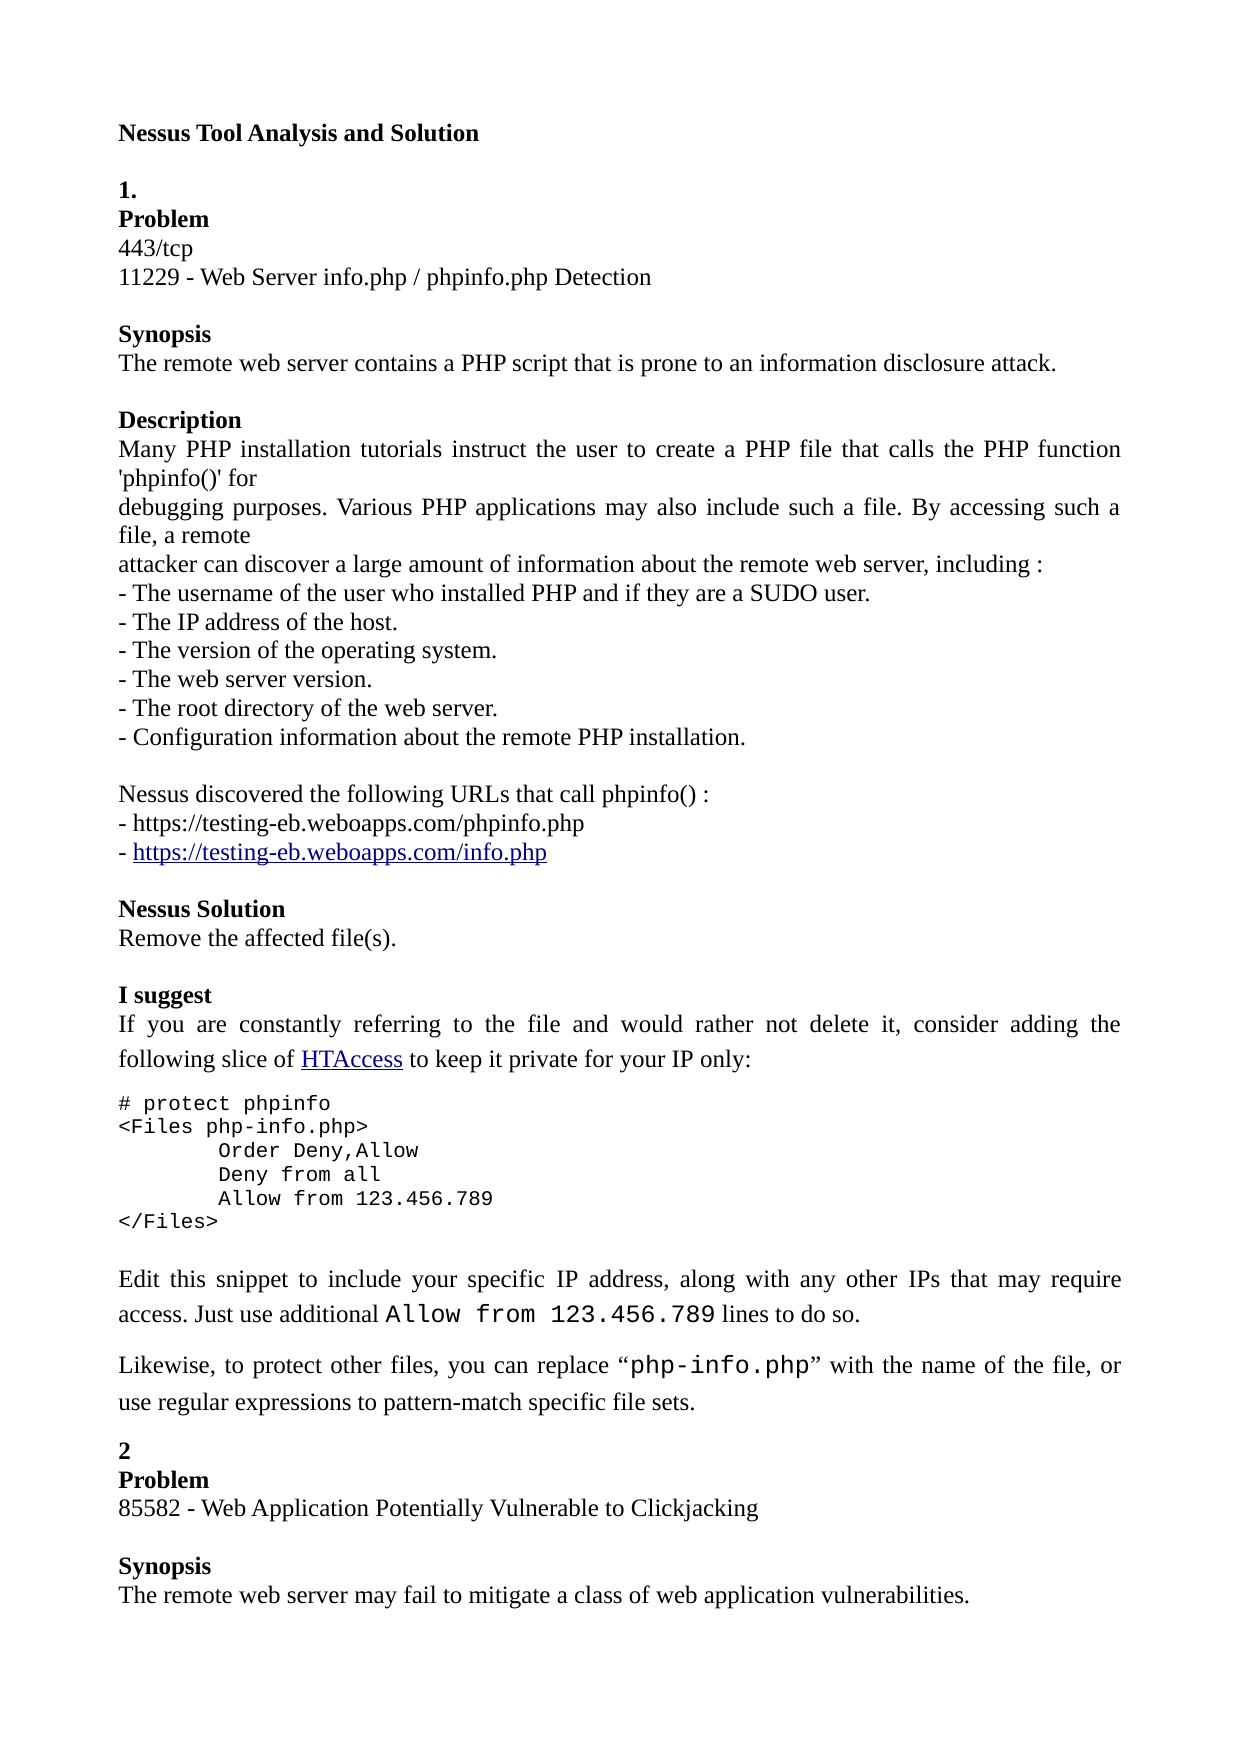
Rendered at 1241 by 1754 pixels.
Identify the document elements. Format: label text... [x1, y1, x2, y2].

text 2 [118, 1436, 1122, 1465]
text 85582 - Web Application Potentially Vulnerable to Clickjacking [118, 1493, 1122, 1522]
text <Files php-info.php> [118, 1117, 1122, 1140]
text The remote web server contains a PHP script that is prone to an information disclosure attack. [118, 348, 1122, 377]
text The remote web server may fail to mitigate a class of web application vulnerabilities. [118, 1580, 1122, 1608]
text Problem [118, 204, 1122, 233]
text Deny from all [118, 1164, 1122, 1187]
text Likewise, to protect other files, you can replace “php-info.php” with the name of the file, or use regular expressions to pattern-match specific file sets. [118, 1350, 1122, 1416]
text - The IP address of the host. [118, 607, 1122, 636]
text Nessus Solution [118, 894, 1122, 923]
text Problem [118, 1465, 1122, 1493]
text Nessus discovered the following URLs that call phpinfo() : [118, 779, 1122, 808]
text Allow from 123.456.789 [118, 1187, 1122, 1211]
text I suggest [118, 981, 1122, 1009]
text Nessus Tool Analysis and Solution [118, 118, 1122, 147]
text - Configuration information about the remote PHP installation. [118, 722, 1122, 751]
text - The root directory of the web server. [118, 693, 1122, 722]
text debugging purposes. Various PHP applications may also include such a file. By accessing such a file, a remote [118, 492, 1122, 549]
text 1. [118, 176, 1122, 204]
text - The version of the operating system. [118, 636, 1122, 664]
text Synopsis [118, 1551, 1122, 1580]
text - https://testing-eb.weboapps.com/info.php [118, 837, 1122, 866]
text Remove the affected file(s). [118, 923, 1122, 952]
text attacker can discover a large amount of information about the remote web server, including : [118, 549, 1122, 578]
text Order Deny,Allow [118, 1140, 1122, 1164]
text - https://testing-eb.weboapps.com/phpinfo.php [118, 808, 1122, 837]
text If you are constantly referring to the file and would rather not delete it, consider adding the following slice of HTAccess to keep it private for your IP only: [118, 1009, 1122, 1073]
text 11229 - Web Server info.php / phpinfo.php Detection [118, 262, 1122, 291]
text Description [118, 406, 1122, 434]
text Synopsis [118, 319, 1122, 348]
text Many PHP installation tutorials instruct the user to create a PHP file that calls the PHP function 'phpinfo()' for [118, 434, 1122, 492]
text - The username of the user who installed PHP and if they are a SUDO user. [118, 578, 1122, 607]
text 443/tcp [118, 233, 1122, 262]
text Edit this snippet to include your specific IP address, along with any other IPs that may require access. Just use additional Allow from 123.456.789 lines to do so. [118, 1264, 1122, 1329]
text - The web server version. [118, 664, 1122, 693]
text </Files> [118, 1211, 1122, 1235]
text # protect phpinfo [118, 1093, 1122, 1117]
